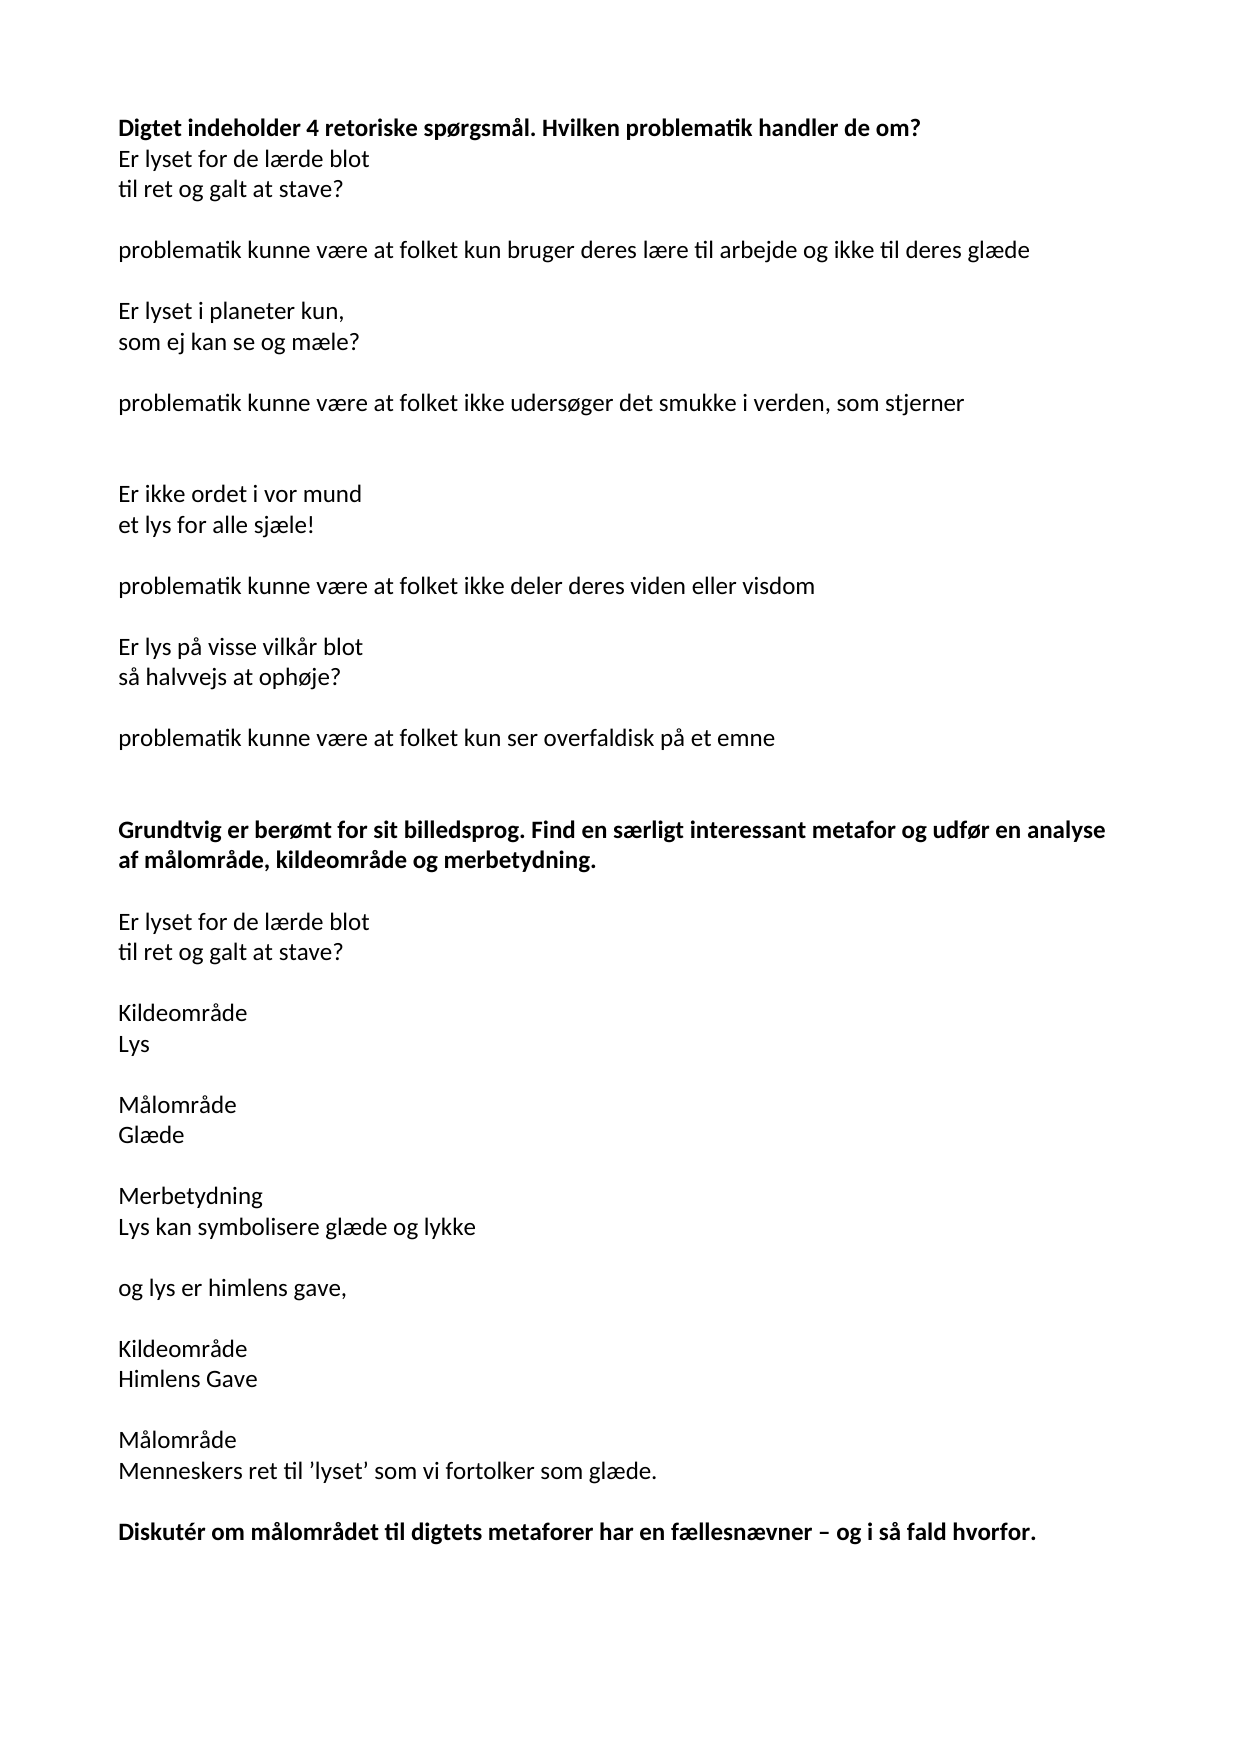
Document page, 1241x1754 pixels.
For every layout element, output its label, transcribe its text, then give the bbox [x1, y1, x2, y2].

text Målområde [118, 1089, 1122, 1119]
text problematik kunne være at folket ikke deler deres viden eller visdom [118, 570, 1122, 601]
text Digtet indeholder 4 retoriske spørgsmål. Hvilken problematik handler de om? [118, 112, 1122, 143]
text til ret og galt at stave? [118, 936, 1122, 967]
text Merbetydning [118, 1180, 1122, 1211]
text Diskutér om målområdet til digtets metaforer har en fællesnævner – og i så fald hvorfor. [118, 1516, 1122, 1547]
text Glæde [118, 1119, 1122, 1150]
text Lys [118, 1028, 1122, 1058]
text Er lys på visse vilkår blot [118, 631, 1122, 662]
text til ret og galt at stave? [118, 173, 1122, 204]
text problematik kunne være at folket kun bruger deres lære til arbejde og ikke til deres glæde [118, 234, 1122, 265]
text Kildeområde [118, 1333, 1122, 1363]
text som ej kan se og mæle? [118, 326, 1122, 356]
text problematik kunne være at folket ikke udersøger det smukke i verden, som stjerner [118, 387, 1122, 417]
text Er lyset for de lærde blot [118, 143, 1122, 173]
text Er ikke ordet i vor mund [118, 478, 1122, 509]
text Lys kan symbolisere glæde og lykke [118, 1211, 1122, 1241]
text og lys er himlens gave, [118, 1272, 1122, 1302]
text Er lyset for de lærde blot [118, 906, 1122, 936]
text et lys for alle sjæle! [118, 509, 1122, 539]
text Målområde [118, 1424, 1122, 1455]
text Er lyset i planeter kun, [118, 295, 1122, 326]
text Grundtvig er berømt for sit billedsprog. Find en særligt interessant metafor og udfør en analyse af målområde, kildeområde og merbetydning. [118, 814, 1122, 875]
text Menneskers ret til ’lyset’ som vi fortolker som glæde. [118, 1455, 1122, 1486]
text så halvvejs at ophøje? [118, 662, 1122, 692]
text Kildeområde [118, 997, 1122, 1028]
text Himlens Gave [118, 1363, 1122, 1394]
text problematik kunne være at folket kun ser overfaldisk på et emne [118, 723, 1122, 753]
